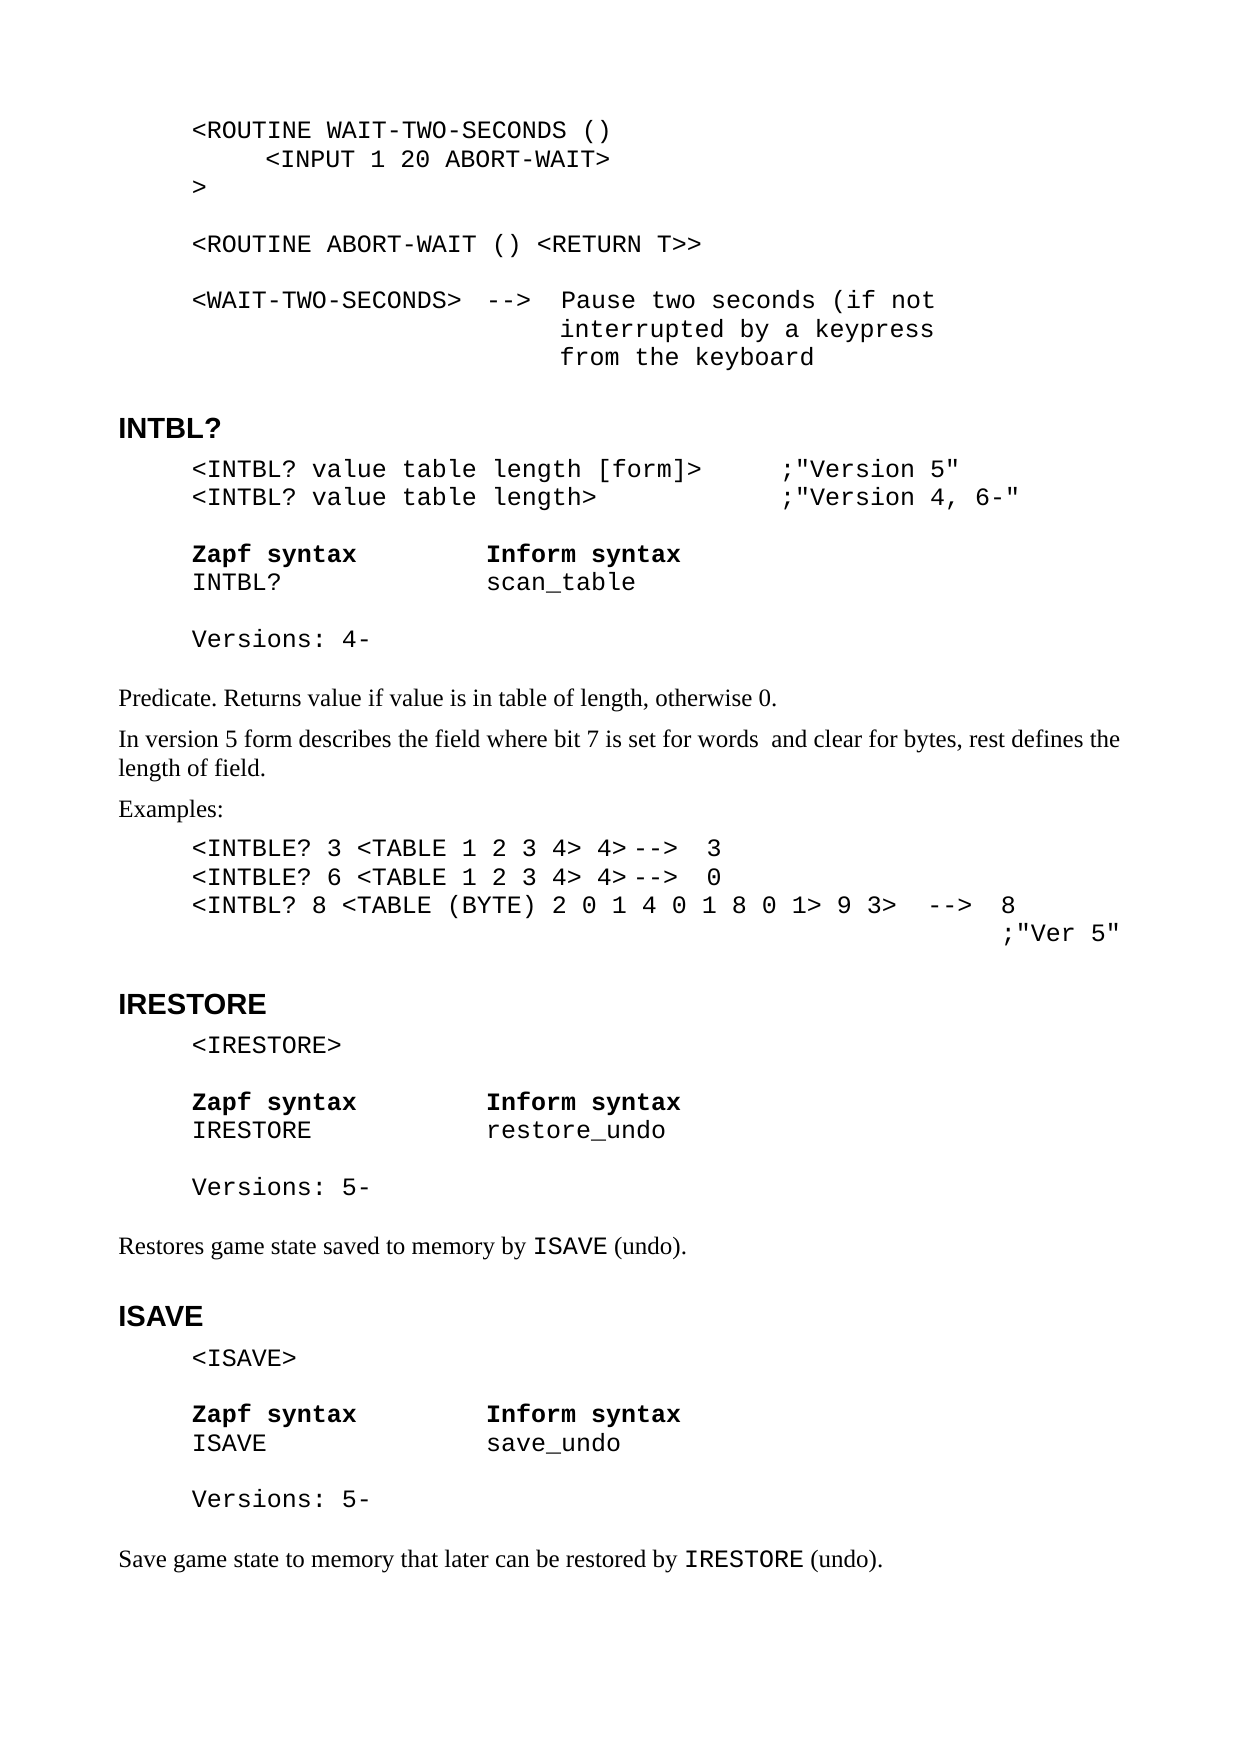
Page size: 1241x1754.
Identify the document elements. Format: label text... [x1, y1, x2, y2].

text Versions: 5- [192, 1174, 1122, 1203]
subtitle ISAVE [118, 1299, 1122, 1333]
text Save game state to memory that later can be restored by IRESTORE (undo). [118, 1544, 1122, 1574]
subtitle IRESTORE [118, 987, 1122, 1020]
text <ROUTINE WAIT-TWO-SECONDS () <INPUT 1 20 ABORT-WAIT> > <ROUTINE ABORT-WAIT () <RETURN T>> <WAIT-TWO-SECONDS> --> Pause two seconds (if not interrupted by a keypress from the keyboard [118, 118, 1122, 373]
text Zapf syntax Inform syntax [192, 1089, 1122, 1118]
text <INTBL? value table length [form]> ;"Version 5" <INTBL? value table length> ;"Version 4, 6-" [192, 457, 1122, 513]
text <IRESTORE> [192, 1033, 1122, 1061]
text <ISAVE> [192, 1345, 1122, 1374]
text Zapf syntax Inform syntax [192, 542, 1122, 570]
text Zapf syntax Inform syntax [192, 1402, 1122, 1430]
text Examples: [118, 794, 1122, 823]
text IRESTORE restore_undo [192, 1118, 1122, 1146]
text INTBL? scan_table [192, 570, 1122, 598]
text Restores game state saved to memory by ISAVE (undo). [118, 1231, 1122, 1262]
text Versions: 5- [118, 1487, 1122, 1515]
text Versions: 4- [192, 627, 1122, 655]
text In version 5 form describes the field where bit 7 is set for words and clear for bytes, rest defines the length of field. [118, 724, 1122, 782]
subtitle INTBL? [118, 411, 1122, 444]
text ISAVE save_undo [192, 1430, 1122, 1459]
text <INTBLE? 3 <TABLE 1 2 3 4> 4> --> 3 <INTBLE? 6 <TABLE 1 2 3 4> 4> --> 0 <INTBL? 8 <TABLE (BYTE) 2 0 1 4 0 1 8 0 1> 9 3> --> 8 ;"Ver 5" [118, 836, 1122, 949]
text Predicate. Returns value if value is in table of length, otherwise 0. [118, 683, 1122, 712]
